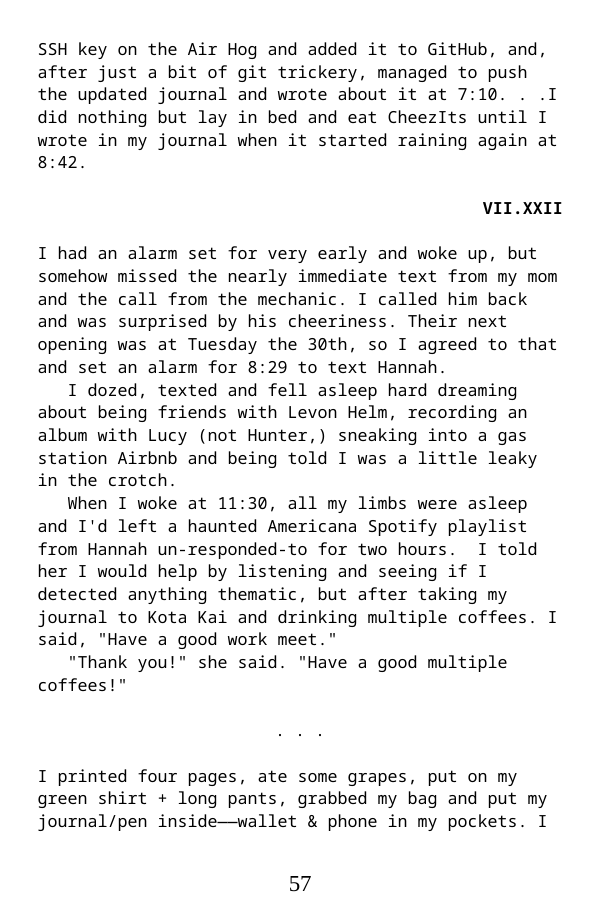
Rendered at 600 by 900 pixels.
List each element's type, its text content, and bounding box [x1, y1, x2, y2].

text I printed four pages, ate some grapes, put on my green shirt + long pants, grabbed my bag and put my journal/pen inside——wallet & phone in my pockets. I [37, 764, 562, 832]
text . . . [37, 719, 562, 741]
text SSH key on the Air Hog and added it to GitHub, and, after just a bit of git trickery, managed to push the updated journal and wrote about it at 7:10. . .I did nothing but lay in bed and eat CheezIts until I wrote in my journal when it started raining again at 8:42. [37, 37, 562, 174]
text When I woke at 11:30, all my limbs were asleep and I'd left a haunted Americana Spotify playlist from Hannah un-responded-to for two hours. I told her I would help by listening and seeing if I detected anything thematic, but after taking my journal to Kota Kai and drinking multiple coffees. I said, "Have a good work meet." [37, 492, 562, 651]
text "Thank you!" she said. "Have a good multiple coffees!" [37, 651, 562, 696]
text I dozed, texted and fell asleep hard dreaming about being friends with Levon Helm, recording an album with Lucy (not Hunter,) sneaking into a gas station Airbnb and being told I was a little leaky in the crotch. [37, 378, 562, 492]
text I had an alarm set for very early and woke up, but somehow missed the nearly immediate text from my mom and the call from the mechanic. I called him back and was surprised by his cheeriness. Their next opening was at Tuesday the 30th, so I agreed to that and set an alarm for 8:29 to text Hannah. [37, 242, 562, 378]
text VII.XXII [37, 196, 562, 219]
